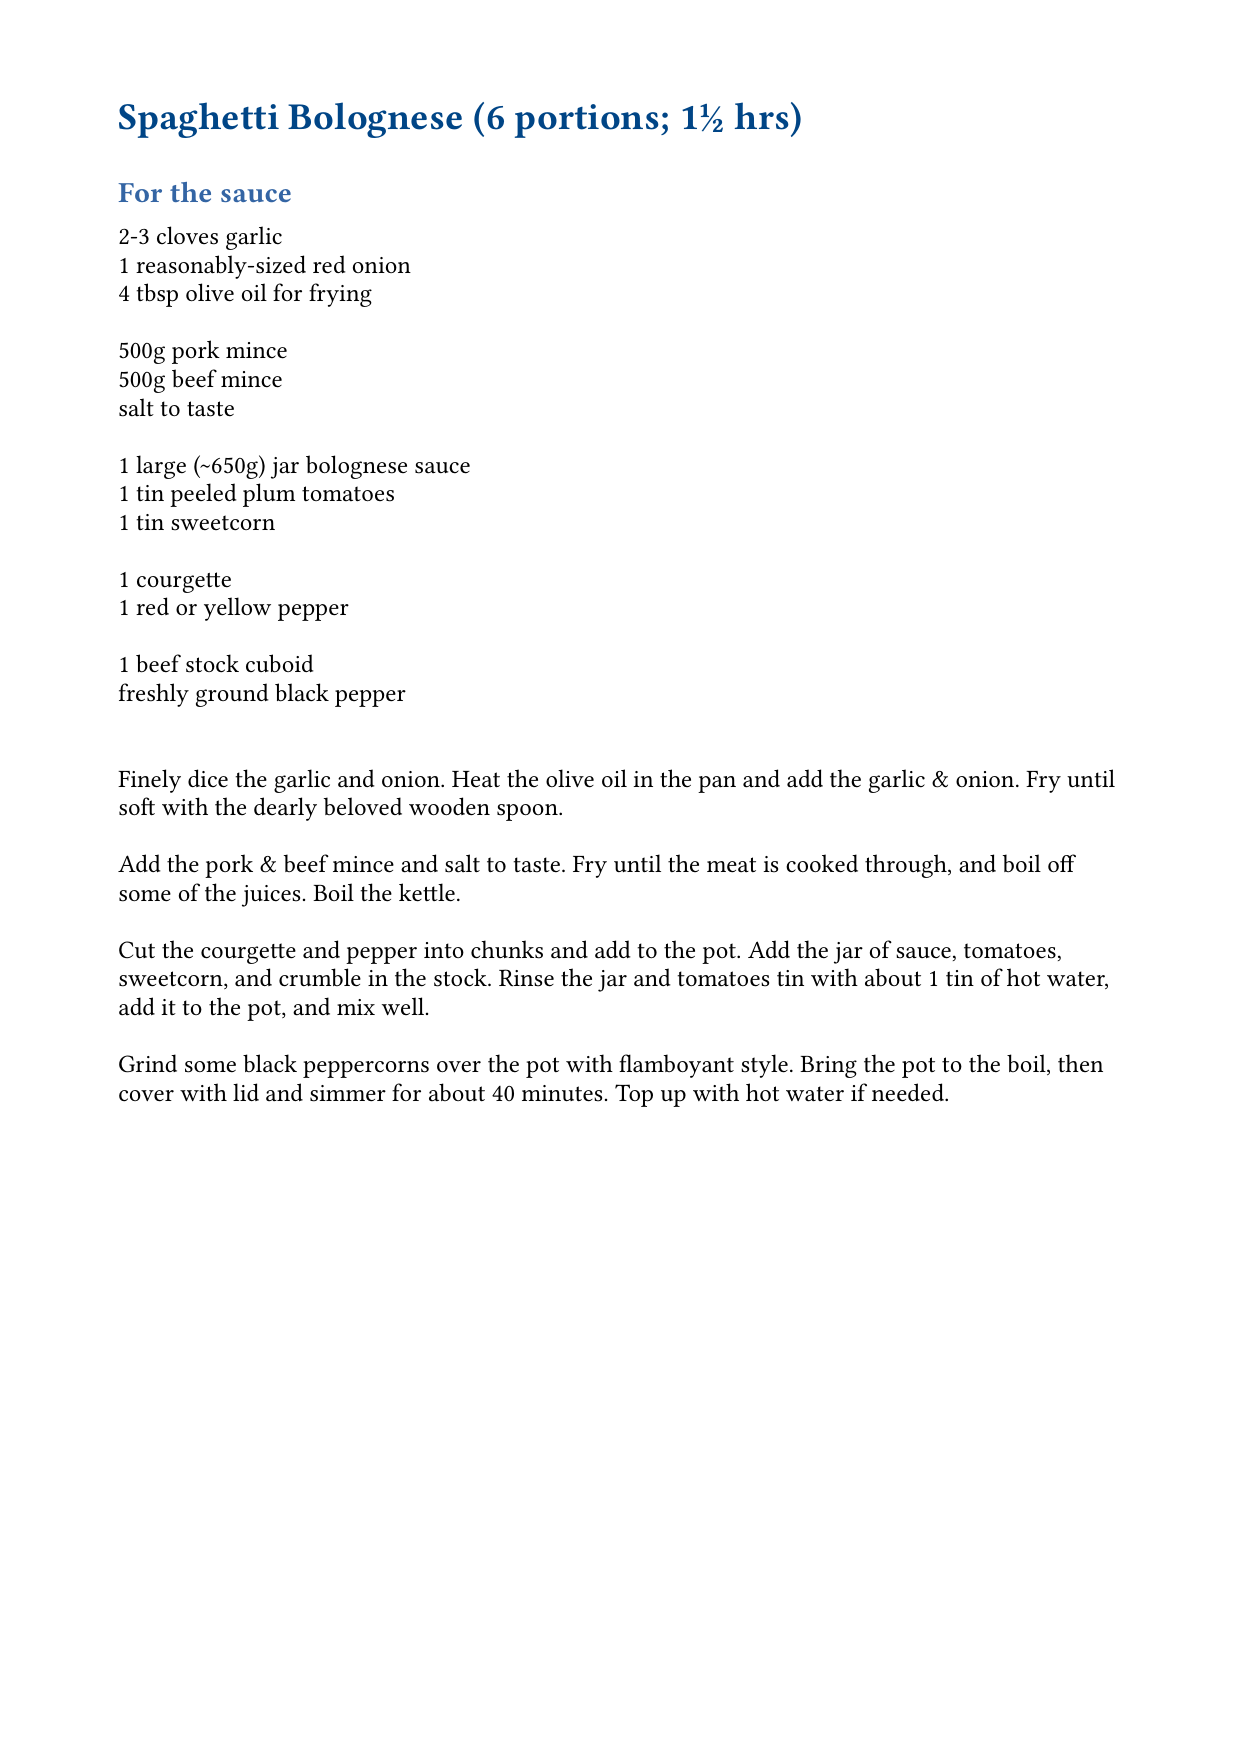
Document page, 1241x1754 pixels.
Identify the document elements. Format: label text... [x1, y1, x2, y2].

text 1 beef stock cuboid [118, 650, 1122, 679]
text Cut the courgette and pepper into chunks and add to the pot. Add the jar of sauce, tomatoes, sweetcorn, and crumble in the stock. Rinse the jar and tomatoes tin with about 1 tin of hot water, add it to the pot, and mix well. [118, 936, 1122, 1021]
text 1 red or yellow pepper [118, 593, 1122, 622]
text 2-3 cloves garlic [118, 222, 1122, 251]
subtitle For the sauce [118, 177, 1122, 210]
text 1 tin peeled plum tomatoes [118, 479, 1122, 508]
text 4 tbsp olive oil for frying [118, 279, 1122, 308]
text 1 reasonably-sized red onion [118, 251, 1122, 279]
text Add the pork & beef mince and salt to taste. Fry until the meat is cooked through, and boil off some of the juices. Boil the kettle. [118, 850, 1122, 907]
text 500g beef mince [118, 365, 1122, 393]
text 1 tin sweetcorn [118, 508, 1122, 536]
text 1 courgette [118, 565, 1122, 593]
text Finely dice the garlic and onion. Heat the olive oil in the pan and add the garlic & onion. Fry until soft with the dearly beloved wooden spoon. [118, 764, 1122, 822]
text freshly ground black pepper [118, 679, 1122, 707]
text salt to taste [118, 393, 1122, 422]
subtitle Spaghetti Bolognese (6 portions; 1½ hrs) [118, 96, 1122, 139]
text 1 large (~650g) jar bolognese sauce [118, 451, 1122, 479]
text Grind some black peppercorns over the pot with flamboyant style. Bring the pot to the boil, then cover with lid and simmer for about 40 minutes. Top up with hot water if needed. [118, 1050, 1122, 1107]
text 500g pork mince [118, 336, 1122, 365]
